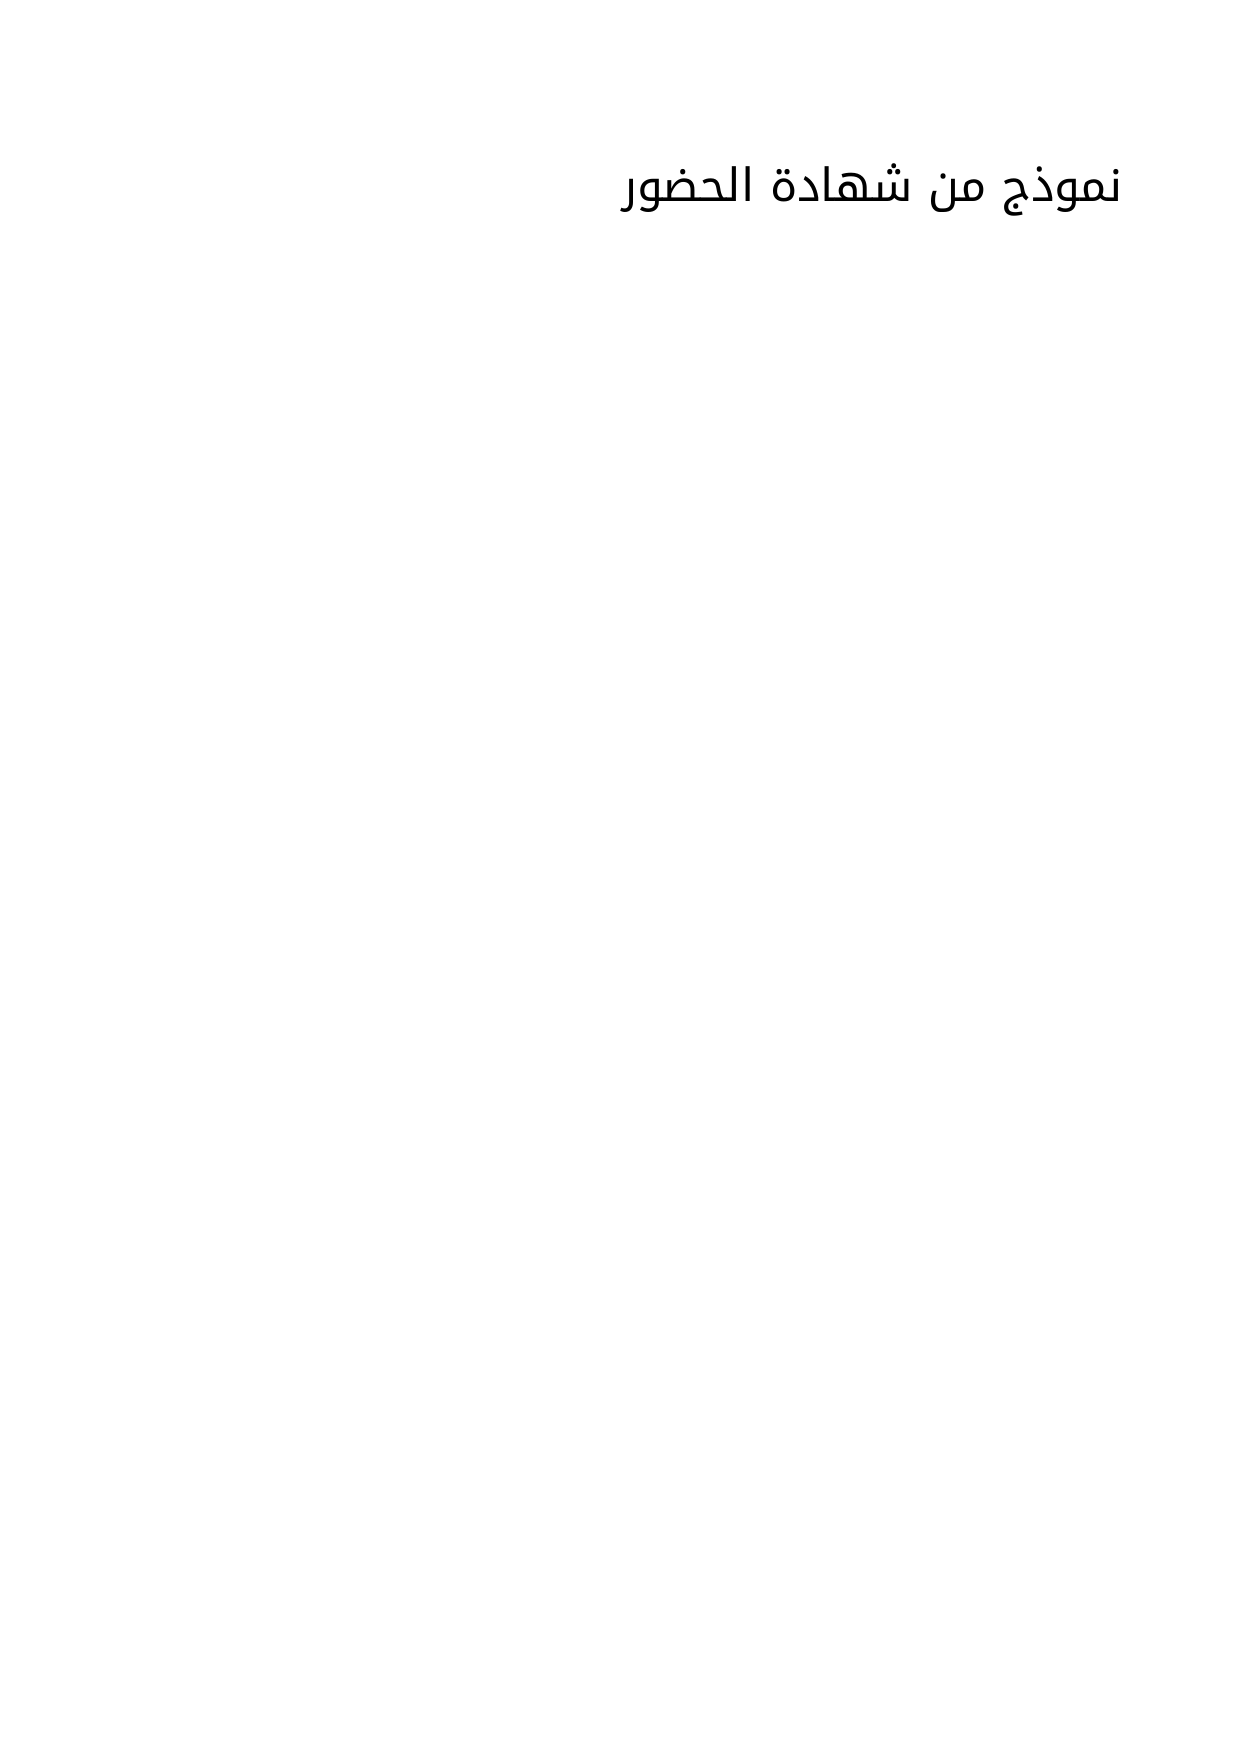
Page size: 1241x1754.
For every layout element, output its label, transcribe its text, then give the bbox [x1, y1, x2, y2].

subtitle نموذج من شهادة الحضور [118, 143, 1122, 230]
